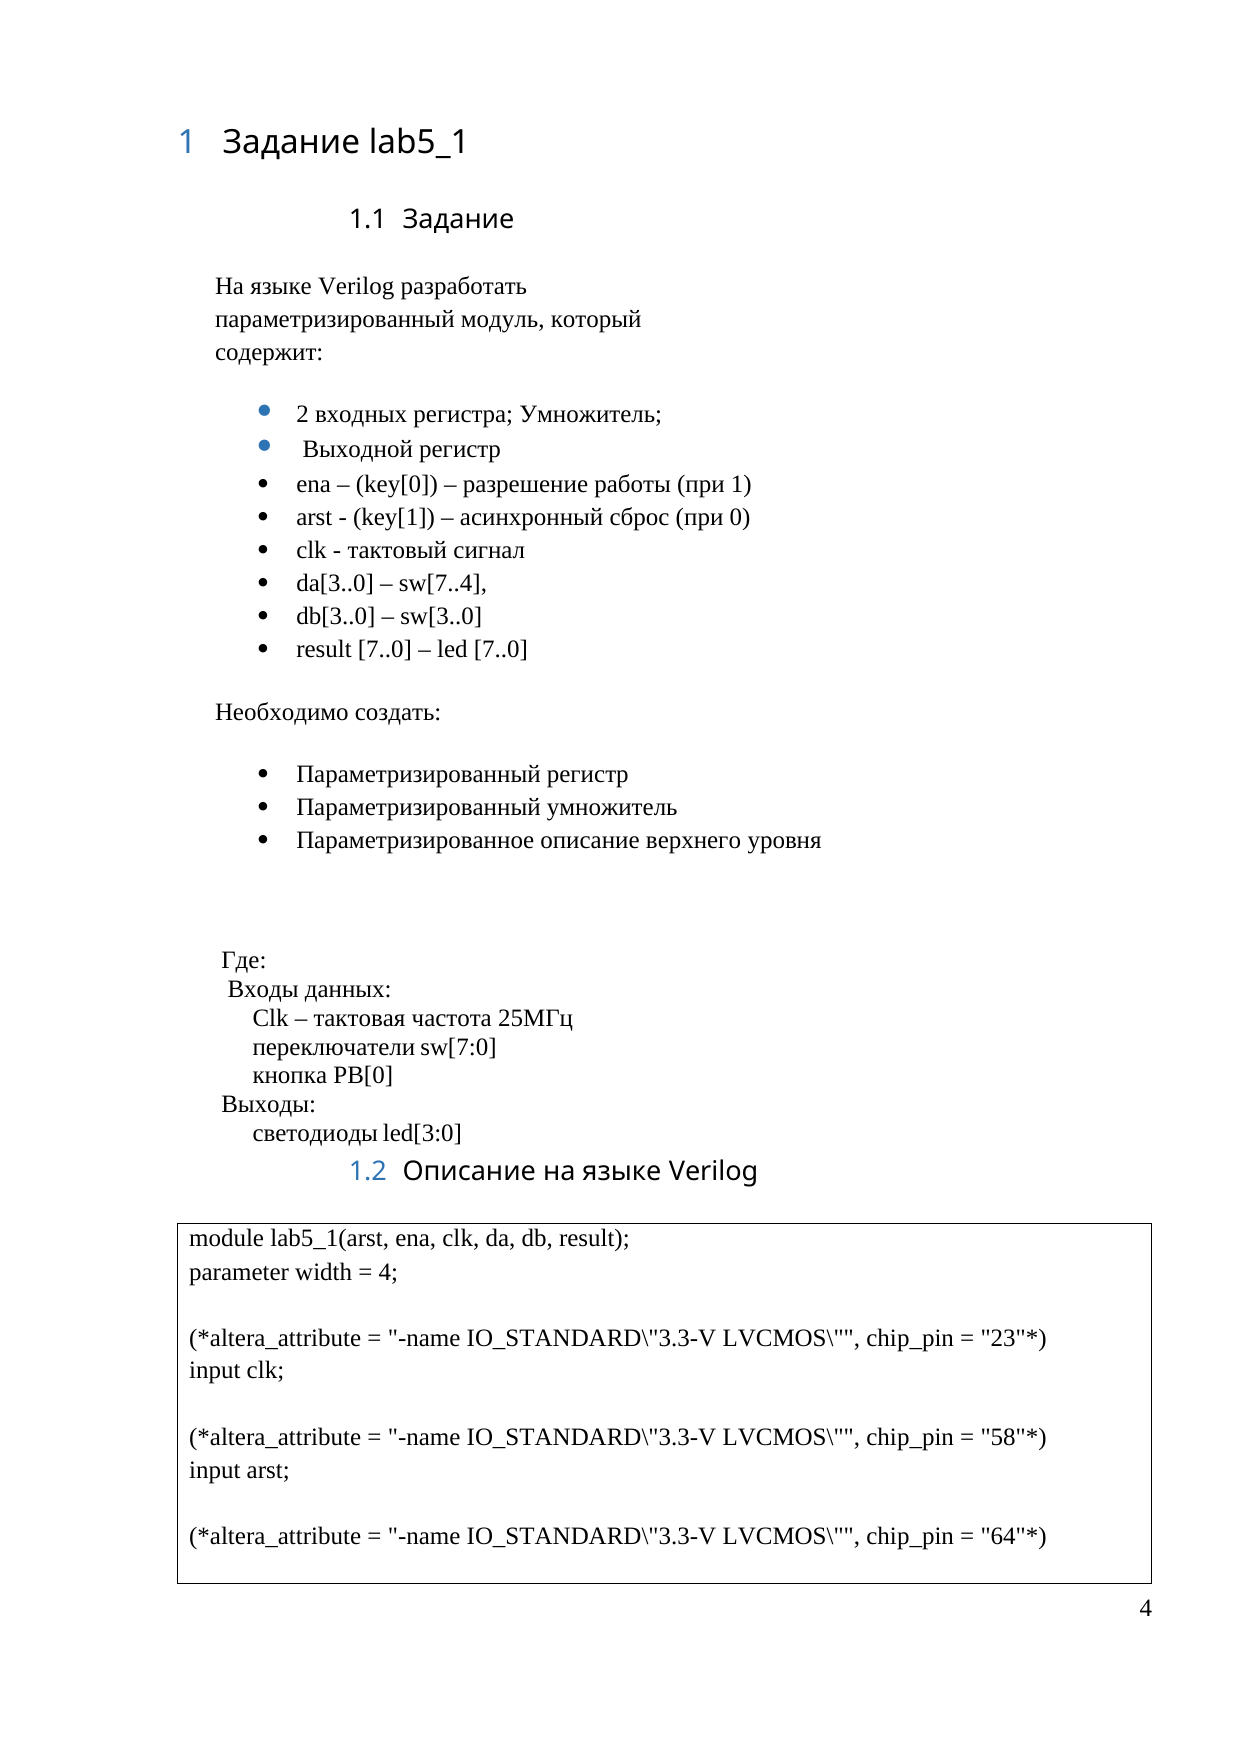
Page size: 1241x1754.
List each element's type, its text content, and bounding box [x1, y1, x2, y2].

subtitle Задание lab5_1 [177, 118, 1152, 163]
list da[3..0] – sw[7..4], [258, 568, 1152, 597]
text Выходы: [177, 1089, 1152, 1118]
text Необходимо создать: [177, 697, 1152, 725]
text светодиоды led[3:0] [252, 1118, 1152, 1147]
list result [7..0] – led [7..0] [258, 634, 1152, 663]
text Где: [177, 946, 1152, 974]
list Параметризированный регистр [258, 759, 1152, 787]
text На языке Verilog разработать [177, 271, 1152, 300]
subtitle 2 входных регистра; Умножитель; [258, 399, 1152, 430]
list arst - (key[1]) – асинхронный сброс (при 0) [258, 502, 1152, 531]
table_header module lab5_1(arst, ena, clk, da, db, result); parameter width = 4; (*altera_attribute = "-name IO_STANDARD\"3.3-V LVCMOS\"", chip_pin = "23"*) input clk; (*altera_attribute = "-name IO_STANDARD\"3.3-V LVCMOS\"", chip_pin = "58"*) input arst; (*altera_attribute = "-name IO_STANDARD\"3.3-V LVCMOS\"", chip_pin = "64"*) [178, 1224, 1151, 1583]
list Параметризированное описание верхнего уровня [258, 825, 1152, 887]
text Clk – тактовая частота 25МГц [177, 1003, 1152, 1032]
text параметризированный модуль, который [177, 304, 1152, 333]
list ena – (key[0]) – разрешение работы (при 1) [258, 469, 1152, 498]
text Входы данных: [177, 974, 1152, 1003]
subtitle Описание на языке Verilog [311, 1151, 1152, 1188]
subtitle Задание [311, 199, 1152, 236]
text содержит: [177, 337, 1152, 366]
list db[3..0] – sw[3..0] [258, 601, 1152, 630]
text переключатели sw[7:0] [177, 1032, 1152, 1061]
subtitle Выходной регистр [258, 434, 1152, 465]
text кнопка PB[0] [177, 1061, 1152, 1089]
list clk - тактовый сигнал [258, 535, 1152, 564]
list Параметризированный умножитель [258, 792, 1152, 821]
